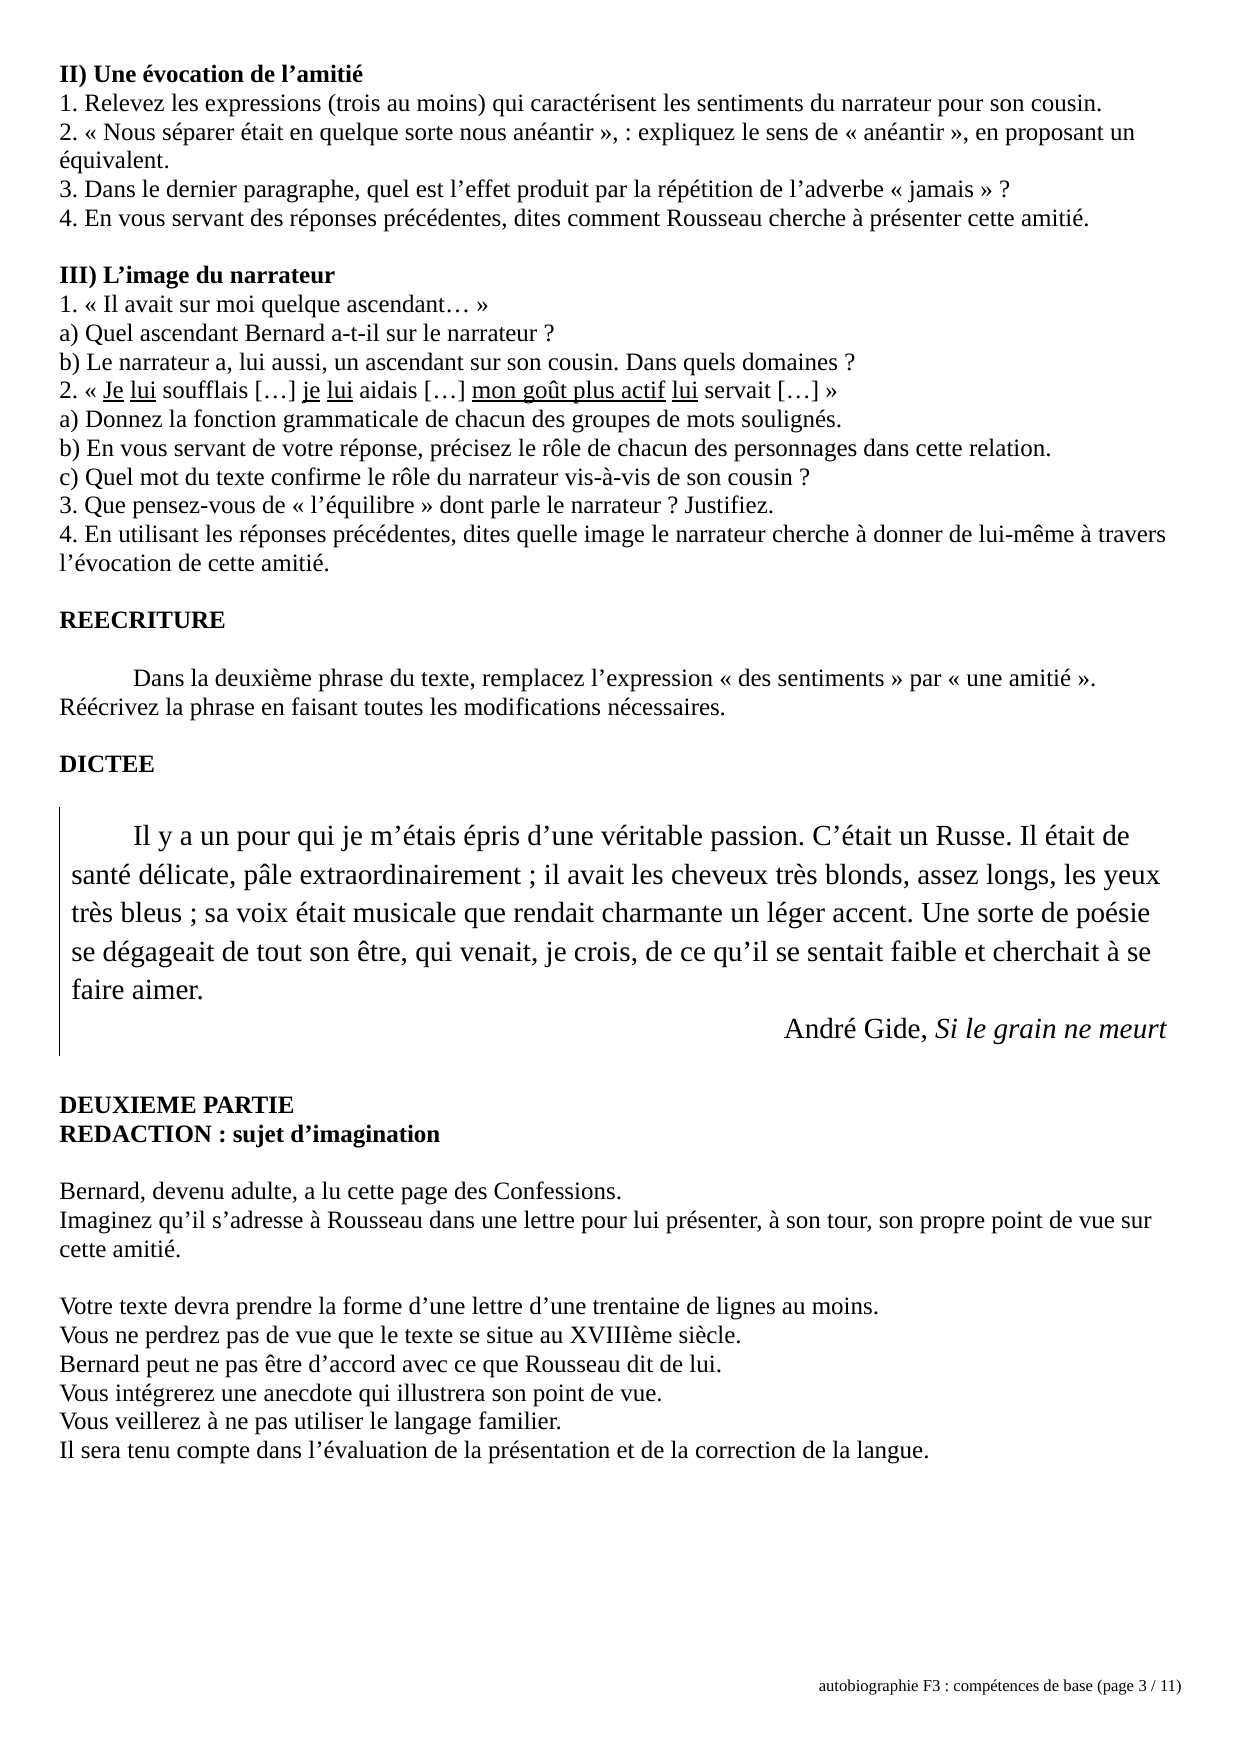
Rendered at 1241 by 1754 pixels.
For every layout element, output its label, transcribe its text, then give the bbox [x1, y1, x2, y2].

text a) Quel ascendant Bernard a-t-il sur le narrateur ? [59, 318, 1181, 347]
text DICTEE [59, 749, 1181, 778]
text Vous intégrerez une anecdote qui illustrera son point de vue. [59, 1378, 1181, 1406]
text 3. Dans le dernier paragraphe, quel est l’effet produit par la répétition de l’adverbe « jamais » ? [59, 174, 1181, 203]
text II) Une évocation de l’amitié [59, 59, 1181, 88]
text Vous veillerez à ne pas utiliser le langage familier. [59, 1406, 1181, 1435]
text DEUXIEME PARTIE [59, 1090, 1181, 1119]
text Bernard peut ne pas être d’accord avec ce que Rousseau dit de lui. [59, 1349, 1181, 1378]
text Vous ne perdrez pas de vue que le texte se situe au XVIIIème siècle. [59, 1320, 1181, 1349]
text III) L’image du narrateur [59, 260, 1181, 289]
text Votre texte devra prendre la forme d’une lettre d’une trentaine de lignes au moins. [59, 1291, 1181, 1320]
text Bernard, devenu adulte, a lu cette page des Confessions. [59, 1176, 1181, 1205]
text REECRITURE [59, 605, 1181, 634]
text a) Donnez la fonction grammaticale de chacun des groupes de mots soulignés. [59, 404, 1181, 433]
text Il sera tenu compte dans l’évaluation de la présentation et de la correction de la langue. [59, 1435, 1181, 1464]
text 4. En utilisant les réponses précédentes, dites quelle image le narrateur cherche à donner de lui-même à travers l’évocation de cette amitié. [59, 519, 1181, 577]
text c) Quel mot du texte confirme le rôle du narrateur vis-à-vis de son cousin ? [59, 462, 1181, 490]
text REDACTION : sujet d’imagination [59, 1119, 1181, 1148]
text 1. « Il avait sur moi quelque ascendant… » [59, 289, 1181, 318]
text Imaginez qu’il s’adresse à Rousseau dans une lettre pour lui présenter, à son tour, son propre point de vue sur cette amitié. [59, 1205, 1181, 1263]
text Il y a un pour qui je m’étais épris d’une véritable passion. C’était un Russe. Il était de santé délicate, pâle extraordinairement ; il avait les cheveux très blonds, assez longs, les yeux très bleus ; sa voix était musicale que rendait charmante un léger accent. Une sorte de poésie se dégageait de tout son être, qui venait, je crois, de ce qu’il se sentait faible et cherchait à se faire aimer. [60, 807, 1181, 999]
text 4. En vous servant des réponses précédentes, dites comment Rousseau cherche à présenter cette amitié. [59, 203, 1181, 232]
text 2. « Je lui soufflais […] je lui aidais […] mon goût plus actif lui servait […] » [59, 375, 1181, 404]
text b) Le narrateur a, lui aussi, un ascendant sur son cousin. Dans quels domaines ? [59, 347, 1181, 375]
text 3. Que pensez-vous de « l’équilibre » dont parle le narrateur ? Justifiez. [59, 490, 1181, 519]
text 2. « Nous séparer était en quelque sorte nous anéantir », : expliquez le sens de « anéantir », en proposant un équivalent. [59, 117, 1181, 174]
text b) En vous servant de votre réponse, précisez le rôle de chacun des personnages dans cette relation. [59, 433, 1181, 462]
text André Gide, Si le grain ne meurt [60, 999, 1181, 1056]
text 1. Relevez les expressions (trois au moins) qui caractérisent les sentiments du narrateur pour son cousin. [59, 88, 1181, 117]
text Dans la deuxième phrase du texte, remplacez l’expression « des sentiments » par « une amitié ». Réécrivez la phrase en faisant toutes les modifications nécessaires. [59, 663, 1181, 720]
